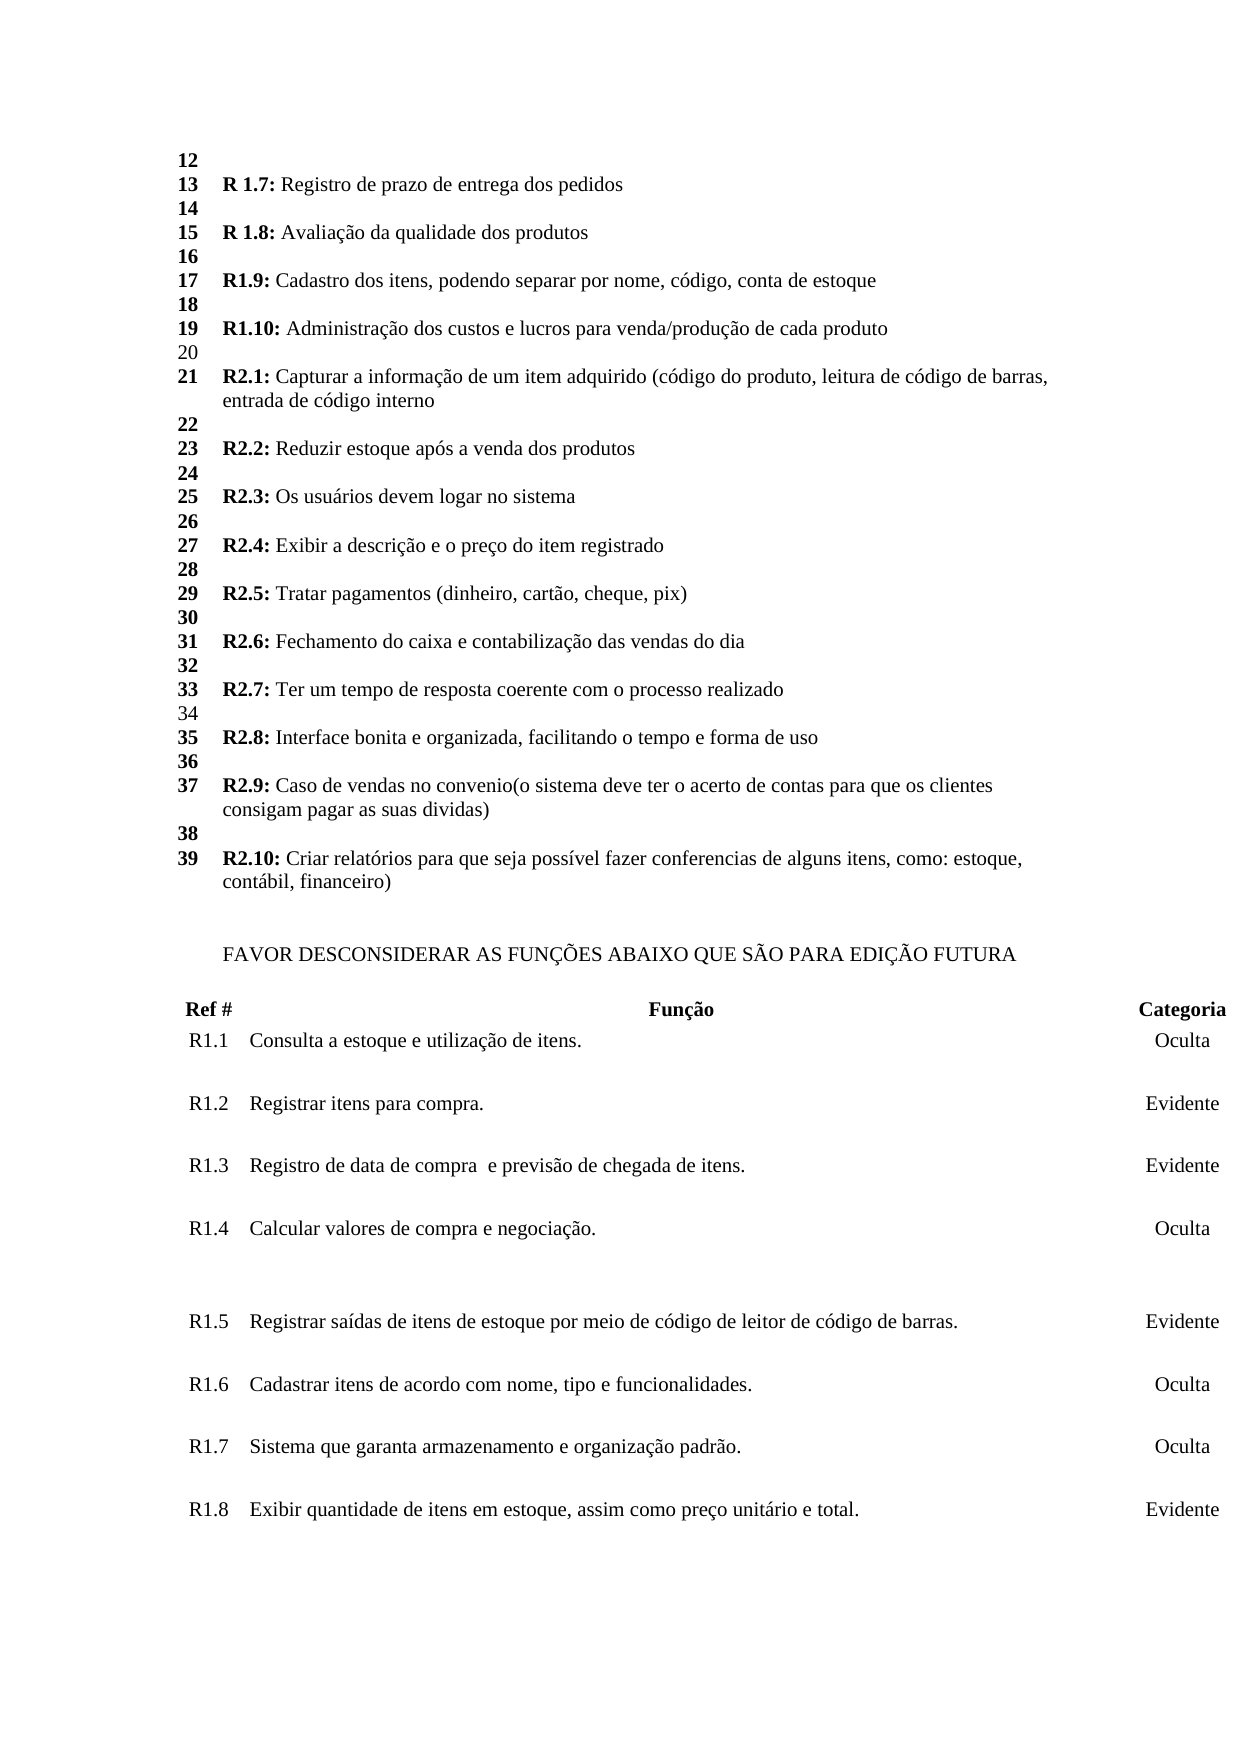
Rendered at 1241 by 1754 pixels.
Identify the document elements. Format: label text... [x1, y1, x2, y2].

list R 1.8: Avaliação da qualidade dos produtos [177, 220, 1063, 244]
table_cell [246, 1334, 1116, 1365]
list FAVOR DESCONSIDERAR AS FUNÇÕES ABAIXO QUE SÃO PARA EDIÇÃO FUTURA [177, 893, 1063, 966]
table_cell Exibir quantidade de itens em estoque, assim como preço unitário e total. [246, 1490, 1116, 1521]
table_cell [171, 1240, 246, 1271]
table_cell [246, 1177, 1116, 1208]
table_cell Oculta [1116, 1209, 1240, 1240]
list R2.6: Fechamento do caixa e contabilização das vendas do dia [177, 629, 1063, 653]
table_cell [246, 1521, 1116, 1552]
table_cell Evidente [1116, 1084, 1240, 1115]
table_cell Calcular valores de compra e negociação. [246, 1209, 1116, 1240]
table_cell R1.4 [171, 1209, 246, 1240]
table_cell R1.5 [171, 1302, 246, 1333]
table_cell [246, 1552, 1116, 1583]
list R2.2: Reduzir estoque após a venda dos produtos [177, 436, 1063, 460]
table_cell [171, 1459, 246, 1490]
table_cell Cadastrar itens de acordo com nome, tipo e funcionalidades. [246, 1365, 1116, 1396]
table_cell [246, 1459, 1116, 1490]
table_cell [171, 1552, 246, 1583]
table_cell [171, 1052, 246, 1083]
table_cell R1.1 [171, 1021, 246, 1052]
table_cell Oculta [1116, 1021, 1240, 1052]
table_cell R1.7 [171, 1427, 246, 1458]
table_cell [1116, 1052, 1240, 1083]
table_cell R1.3 [171, 1146, 246, 1177]
table_cell [1116, 1334, 1240, 1365]
table_header Ref # [171, 990, 246, 1021]
list R2.1: Capturar a informação de um item adquirido (código do produto, leitura de código de barras, entrada de código interno [177, 364, 1063, 412]
table_cell [246, 1271, 1116, 1302]
list R2.7: Ter um tempo de resposta coerente com o processo realizado [177, 677, 1063, 701]
table_cell [171, 1115, 246, 1146]
list R2.3: Os usuários devem logar no sistema [177, 484, 1063, 508]
table_cell Oculta [1116, 1365, 1240, 1396]
table_cell Registrar itens para compra. [246, 1084, 1116, 1115]
list R2.10: Criar relatórios para que seja possível fazer conferencias de alguns itens, como: estoque, contábil, financeiro) [177, 845, 1063, 893]
list R1.9: Cadastro dos itens, podendo separar por nome, código, conta de estoque [177, 268, 1063, 292]
list R2.8: Interface bonita e organizada, facilitando o tempo e forma de uso [177, 725, 1063, 749]
table_cell R1.2 [171, 1084, 246, 1115]
table_cell [1116, 1552, 1240, 1583]
list R2.9: Caso de vendas no convenio(o sistema deve ter o acerto de contas para que os clientes consigam pagar as suas dividas) [177, 773, 1063, 821]
table_cell Evidente [1116, 1490, 1240, 1521]
list R1.10: Administração dos custos e lucros para venda/produção de cada produto [177, 316, 1063, 340]
table_cell [1116, 1240, 1240, 1271]
table_cell Consulta a estoque e utilização de itens. [246, 1021, 1116, 1052]
table_header Função [246, 990, 1116, 1021]
table_cell [171, 1521, 246, 1552]
table_cell [171, 1334, 246, 1365]
table_cell [1116, 1459, 1240, 1490]
table_cell [246, 1396, 1116, 1427]
table_cell Registro de data de compra e previsão de chegada de itens. [246, 1146, 1116, 1177]
table_cell [171, 1396, 246, 1427]
list R2.5: Tratar pagamentos (dinheiro, cartão, cheque, pix) [177, 581, 1063, 605]
table_cell R1.6 [171, 1365, 246, 1396]
table_cell [1116, 1396, 1240, 1427]
list R 1.7: Registro de prazo de entrega dos pedidos [177, 172, 1063, 196]
table_cell R1.8 [171, 1490, 246, 1521]
table_cell [1116, 1177, 1240, 1208]
table_cell [171, 1177, 246, 1208]
table_cell [171, 1271, 246, 1302]
table_cell Evidente [1116, 1302, 1240, 1333]
table_cell [246, 1240, 1116, 1271]
table_cell Sistema que garanta armazenamento e organização padrão. [246, 1427, 1116, 1458]
table_cell [246, 1052, 1116, 1083]
table_cell [1116, 1115, 1240, 1146]
table_header Categoria [1116, 990, 1240, 1021]
table_cell Evidente [1116, 1146, 1240, 1177]
table_cell Oculta [1116, 1427, 1240, 1458]
list R2.4: Exibir a descrição e o preço do item registrado [177, 533, 1063, 557]
table_cell [1116, 1271, 1240, 1302]
table_cell [246, 1115, 1116, 1146]
table_cell Registrar saídas de itens de estoque por meio de código de leitor de código de barras. [246, 1302, 1116, 1333]
table_cell [1116, 1521, 1240, 1552]
